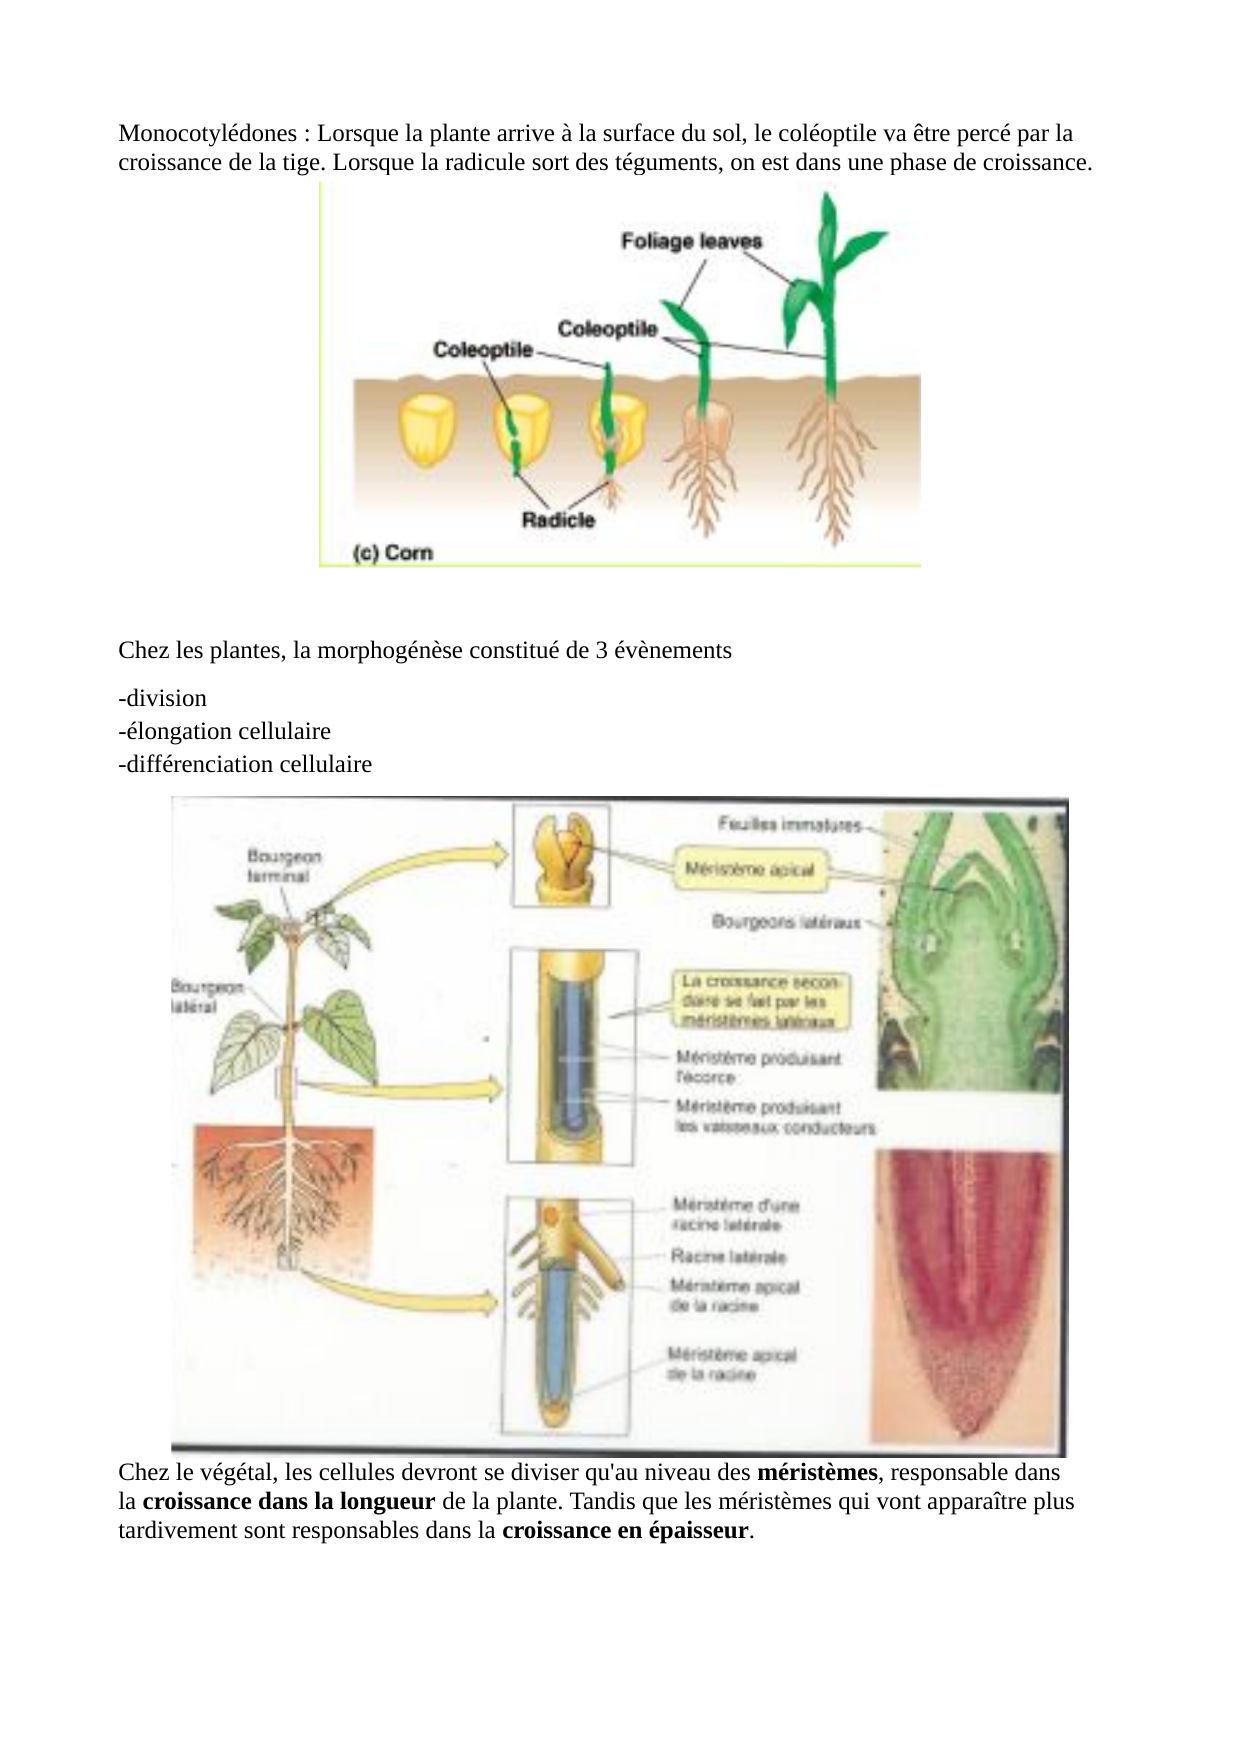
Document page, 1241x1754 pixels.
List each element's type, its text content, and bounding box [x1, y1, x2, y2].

list -élongation cellulaire [118, 716, 1122, 745]
text Chez les plantes, la morphogénèse constitué de 3 évènements [118, 636, 1122, 664]
list -différenciation cellulaire [118, 749, 1122, 778]
list -division [118, 683, 1122, 712]
picture [171, 796, 1069, 1458]
picture [319, 175, 922, 573]
text Chez le végétal, les cellules devront se diviser qu'au niveau des méristèmes, responsable dans la croissance dans la longueur de la plante. Tandis que les méristèmes qui vont apparaître plus tardivement sont responsables dans la croissance en épaisseur. [118, 797, 1122, 1543]
text Monocotylédones : Lorsque la plante arrive à la surface du sol, le coléoptile va être percé par la croissance de la tige. Lorsque la radicule sort des téguments, on est dans une phase de croissance. [118, 118, 1122, 176]
